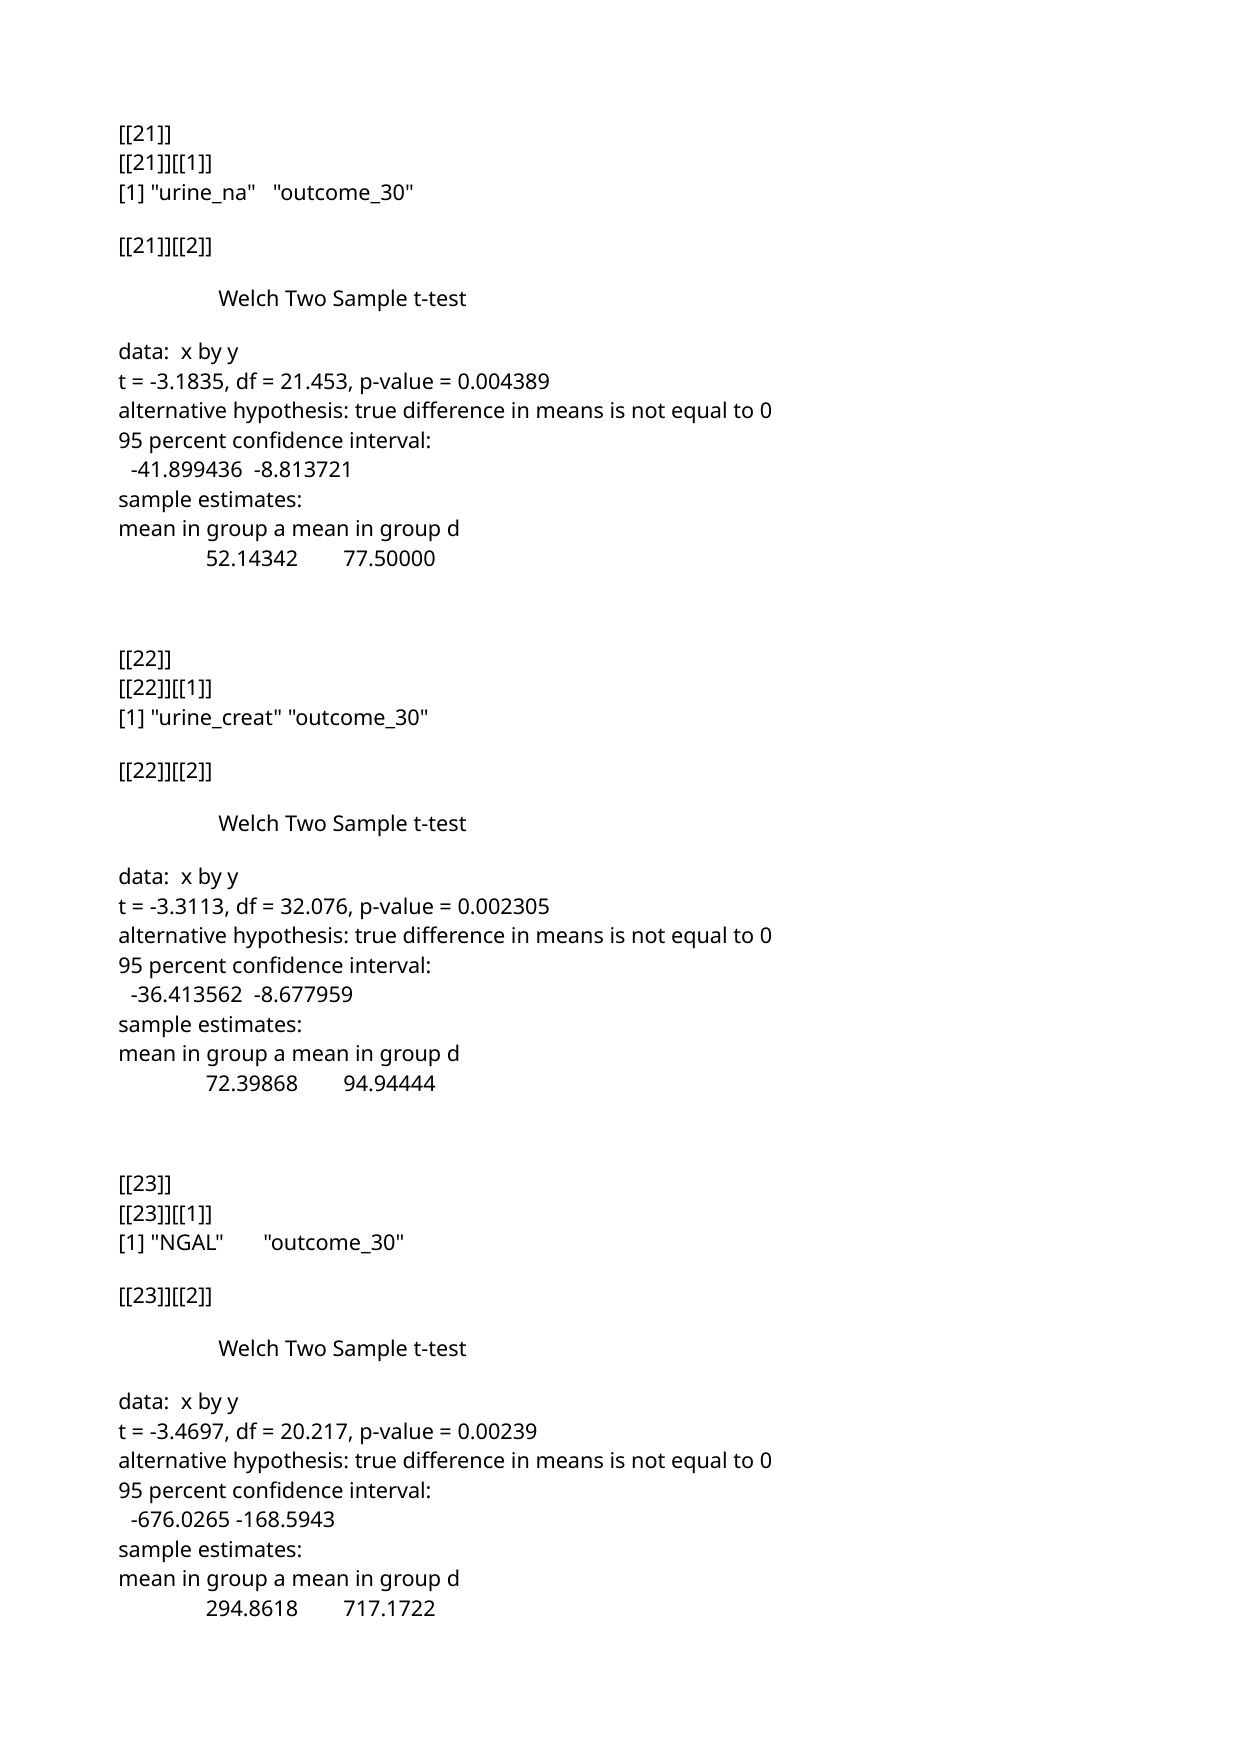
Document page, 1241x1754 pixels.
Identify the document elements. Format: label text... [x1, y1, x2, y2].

text -676.0265 -168.5943 [118, 1504, 1122, 1534]
text data: x by y [118, 336, 1122, 366]
text [1] "urine_na" "outcome_30" [118, 177, 1122, 207]
text 95 percent confidence interval: [118, 425, 1122, 454]
text alternative hypothesis: true difference in means is not equal to 0 [118, 921, 1122, 950]
text mean in group a mean in group d [118, 1563, 1122, 1593]
text data: x by y [118, 862, 1122, 891]
text t = -3.1835, df = 21.453, p-value = 0.004389 [118, 366, 1122, 395]
text [[22]] [118, 643, 1122, 673]
text Welch Two Sample t-test [118, 808, 1122, 838]
text t = -3.3113, df = 32.076, p-value = 0.002305 [118, 891, 1122, 921]
text mean in group a mean in group d [118, 1038, 1122, 1068]
text [[23]] [118, 1168, 1122, 1198]
text 95 percent confidence interval: [118, 950, 1122, 979]
text sample estimates: [118, 1534, 1122, 1563]
text [[22]][[2]] [118, 755, 1122, 785]
text Welch Two Sample t-test [118, 1333, 1122, 1363]
text data: x by y [118, 1387, 1122, 1416]
text [1] "urine_creat" "outcome_30" [118, 702, 1122, 732]
text Welch Two Sample t-test [118, 283, 1122, 313]
text t = -3.4697, df = 20.217, p-value = 0.00239 [118, 1416, 1122, 1446]
text [[21]] [118, 118, 1122, 148]
text [[23]][[2]] [118, 1280, 1122, 1310]
text mean in group a mean in group d [118, 513, 1122, 543]
text [[22]][[1]] [118, 673, 1122, 702]
text [1] "NGAL" "outcome_30" [118, 1227, 1122, 1257]
text sample estimates: [118, 1009, 1122, 1038]
text 294.8618 717.1722 [118, 1593, 1122, 1622]
text 72.39868 94.94444 [118, 1068, 1122, 1097]
text 52.14342 77.50000 [118, 543, 1122, 572]
text 95 percent confidence interval: [118, 1475, 1122, 1504]
text alternative hypothesis: true difference in means is not equal to 0 [118, 395, 1122, 425]
text -36.413562 -8.677959 [118, 979, 1122, 1009]
text alternative hypothesis: true difference in means is not equal to 0 [118, 1446, 1122, 1475]
text sample estimates: [118, 484, 1122, 513]
text [[21]][[1]] [118, 148, 1122, 177]
text [[23]][[1]] [118, 1198, 1122, 1227]
text -41.899436 -8.813721 [118, 454, 1122, 484]
text [[21]][[2]] [118, 230, 1122, 260]
